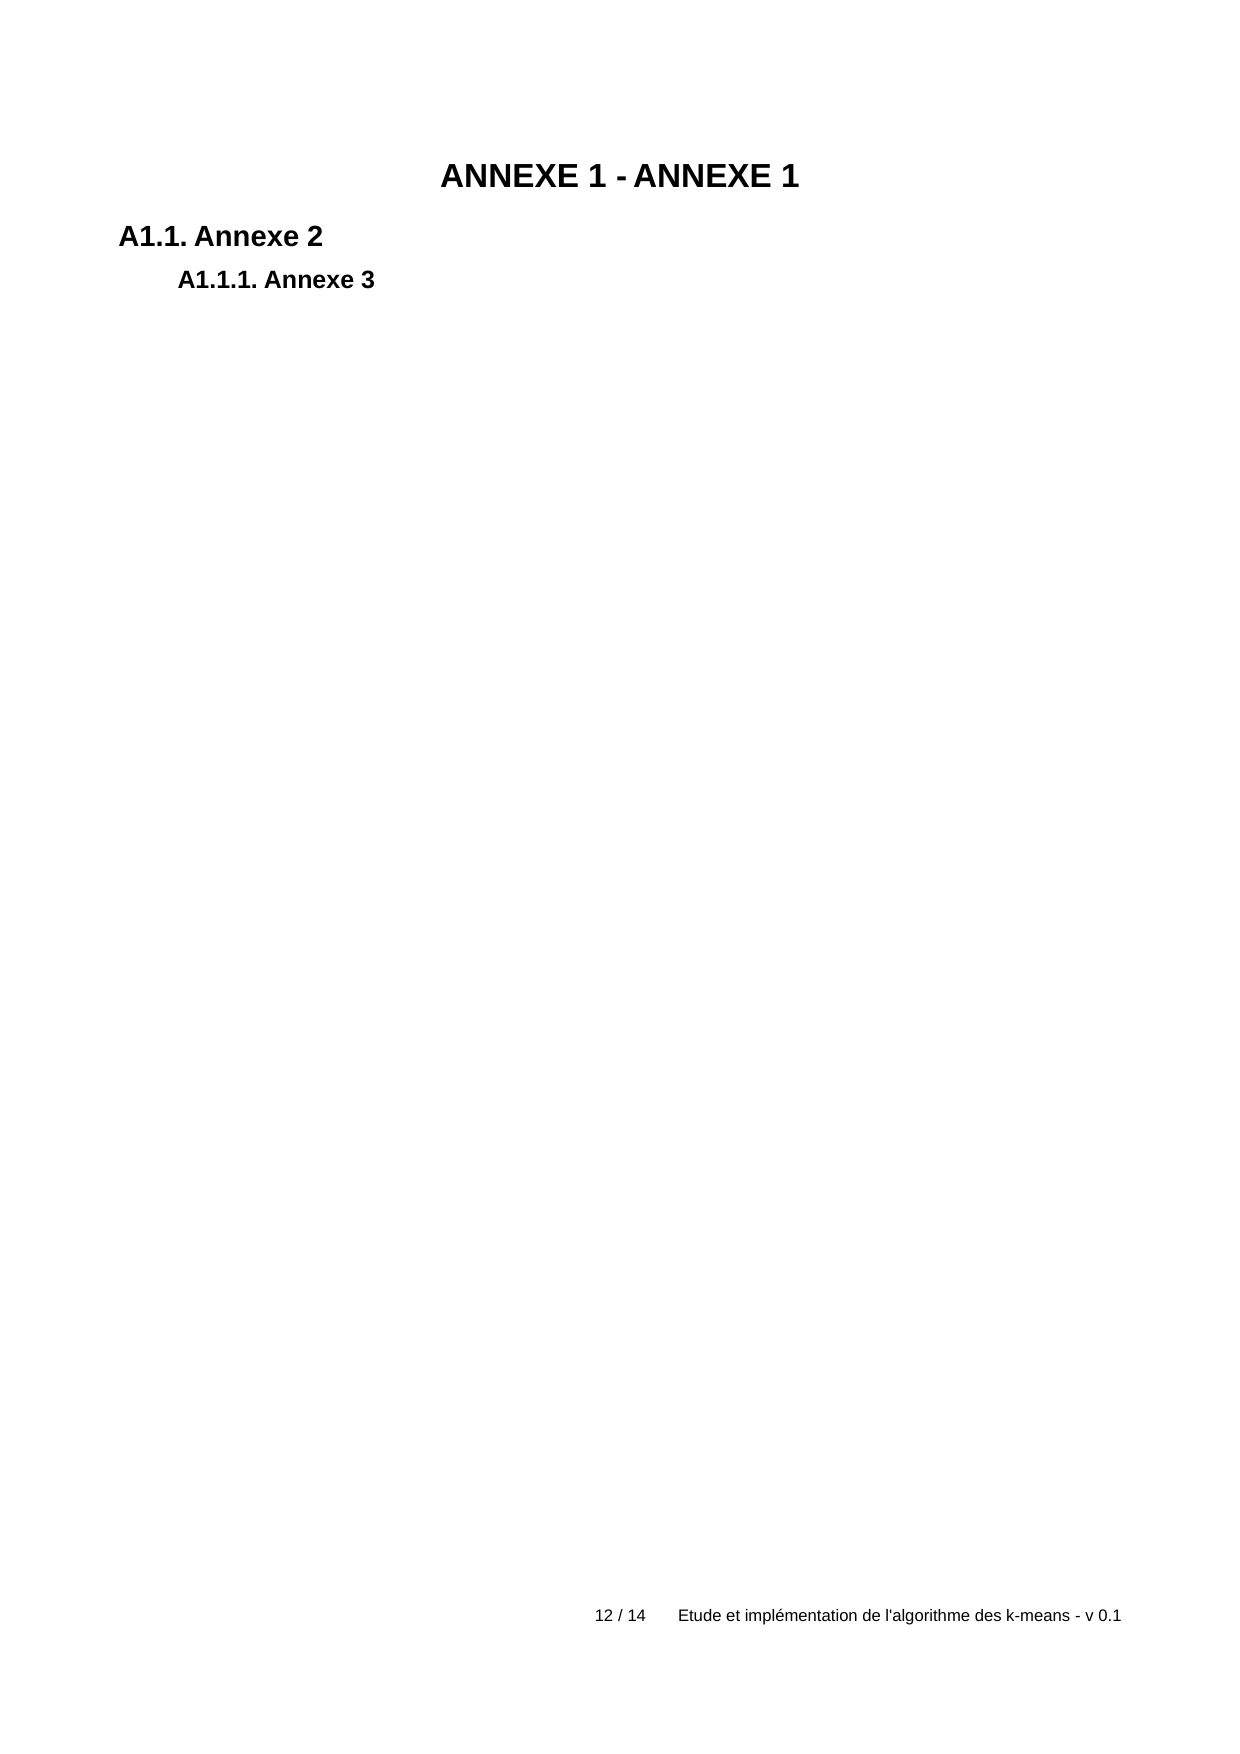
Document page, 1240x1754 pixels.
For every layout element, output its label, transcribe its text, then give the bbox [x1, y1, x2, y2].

subtitle Annexe 2 [118, 219, 1121, 253]
subtitle Annexe 3 [177, 265, 1121, 294]
subtitle Annexe 1 [118, 156, 1121, 194]
